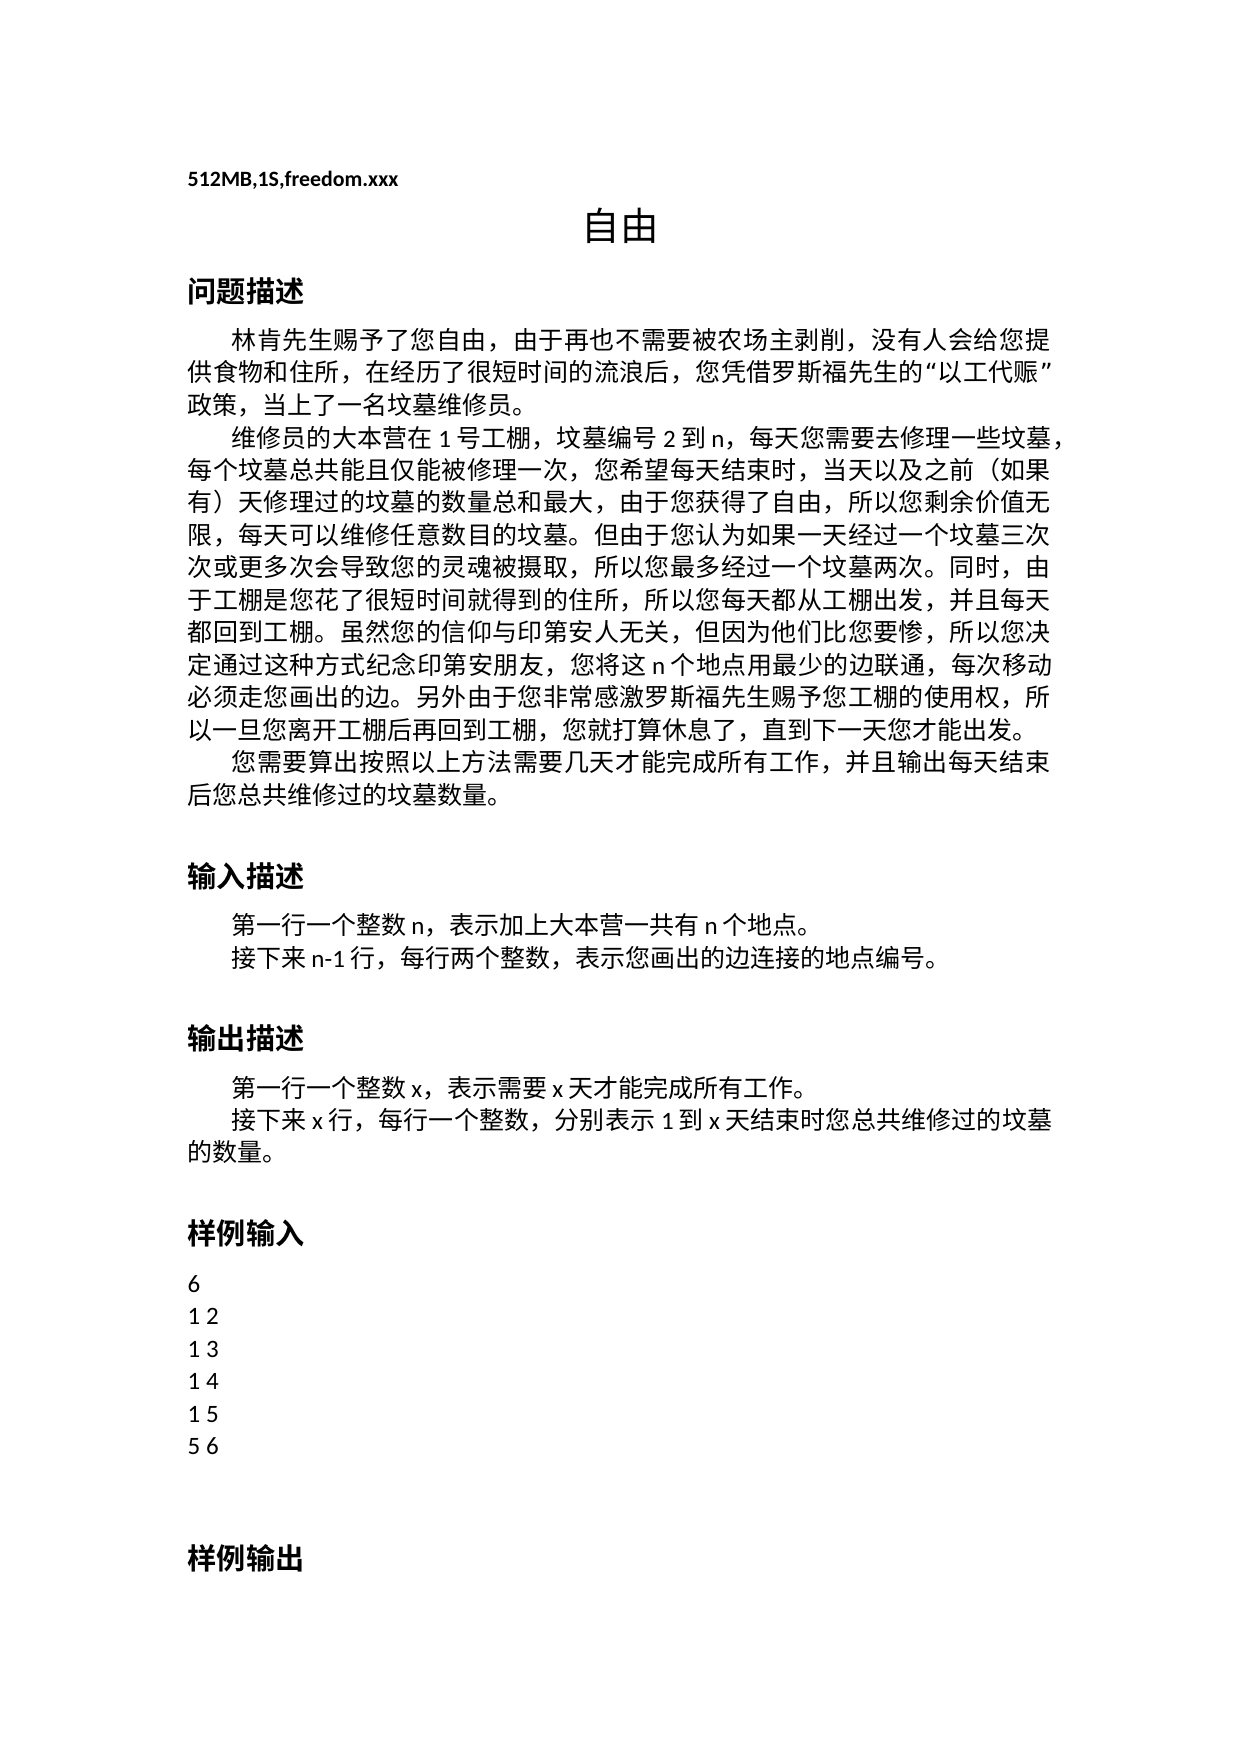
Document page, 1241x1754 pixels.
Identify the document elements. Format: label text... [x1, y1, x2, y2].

text 512MB,1S,freedom.xxx [187, 162, 1053, 194]
text 样例输入 [187, 1202, 1053, 1267]
text 1 3 [187, 1332, 1053, 1364]
text 您需要算出按照以上方法需要几天才能完成所有工作，并且输出每天结束后您总共维修过的坟墓数量。 [187, 747, 1053, 812]
text 1 5 [187, 1397, 1053, 1429]
text 第一行一个整数n，表示加上大本营一共有n个地点。 [187, 909, 1053, 942]
text 5 6 [187, 1429, 1053, 1462]
text 接下来n-1行，每行两个整数，表示您画出的边连接的地点编号。 [187, 942, 1053, 974]
text 林肯先生赐予了您自由，由于再也不需要被农场主剥削，没有人会给您提供食物和住所，在经历了很短时间的流浪后，您凭借罗斯福先生的“以工代赈”政策，当上了一名坟墓维修员。 [187, 324, 1053, 422]
text 6 [187, 1267, 1053, 1299]
text 问题描述 [187, 259, 1053, 324]
text 样例输出 [187, 1527, 1053, 1592]
text 1 4 [187, 1364, 1053, 1397]
text 1 2 [187, 1299, 1053, 1332]
text 维修员的大本营在1号工棚，坟墓编号2到n，每天您需要去修理一些坟墓，每个坟墓总共能且仅能被修理一次，您希望每天结束时，当天以及之前（如果有）天修理过的坟墓的数量总和最大，由于您获得了自由，所以您剩余价值无限，每天可以维修任意数目的坟墓。但由于您认为如果一天经过一个坟墓三次次或更多次会导致您的灵魂被摄取，所以您最多经过一个坟墓两次。同时，由于工棚是您花了很短时间就得到的住所，所以您每天都从工棚出发，并且每天都回到工棚。虽然您的信仰与印第安人无关，但因为他们比您要惨，所以您决定通过这种方式纪念印第安朋友，您将这n个地点用最少的边联通，每次移动必须走您画出的边。另外由于您非常感激罗斯福先生赐予您工棚的使用权，所以一旦您离开工棚后再回到工棚，您就打算休息了，直到下一天您才能出发。 [187, 422, 1053, 747]
text 输入描述 [187, 844, 1053, 909]
text 接下来x行，每行一个整数，分别表示1到x天结束时您总共维修过的坟墓的数量。 [187, 1104, 1053, 1169]
text 第一行一个整数x，表示需要x天才能完成所有工作。 [187, 1072, 1053, 1104]
text 输出描述 [187, 1007, 1053, 1072]
text 自由 [187, 194, 1053, 259]
